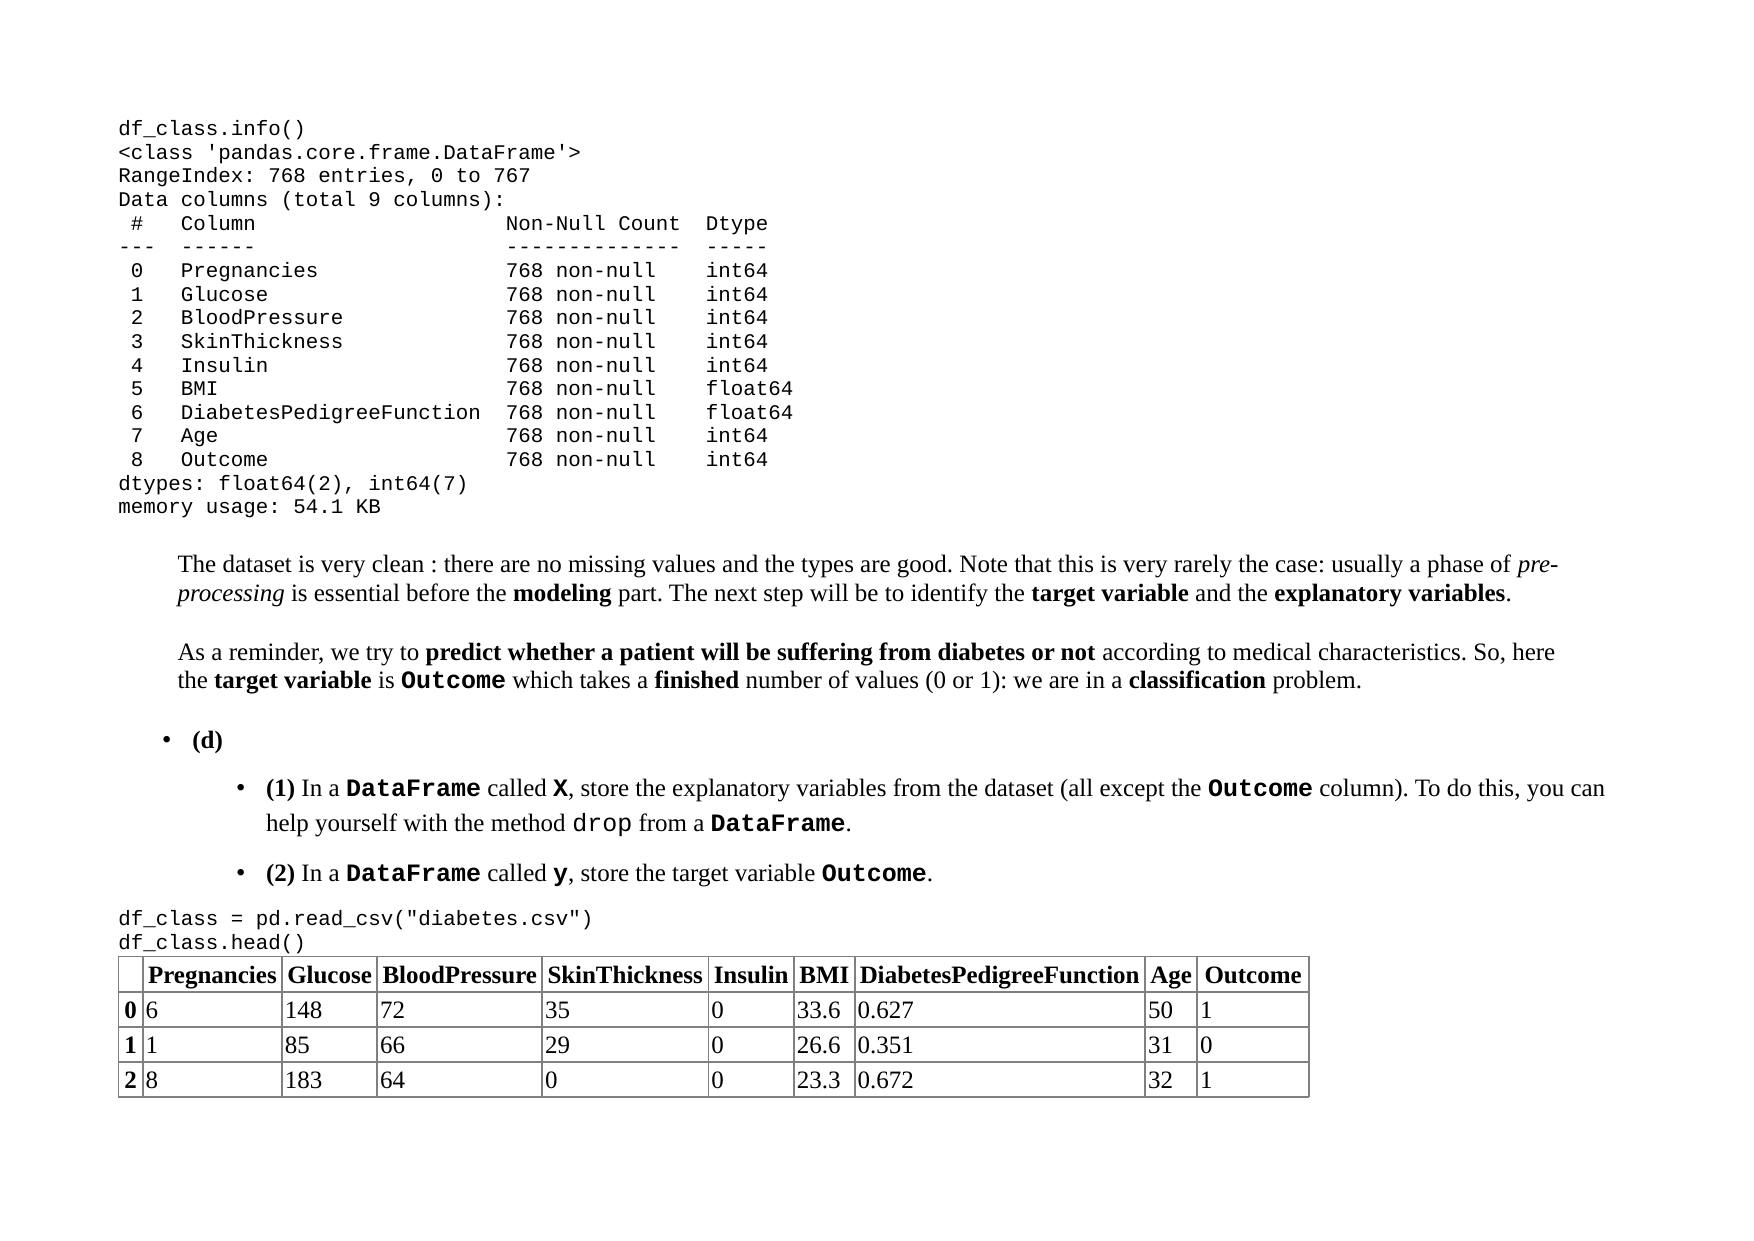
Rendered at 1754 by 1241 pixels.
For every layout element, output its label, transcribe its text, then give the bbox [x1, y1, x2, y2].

table_header Age [1146, 957, 1196, 991]
table_cell 2 [119, 1063, 142, 1096]
table_cell 0.351 [856, 1028, 1144, 1061]
table_cell 50 [1146, 993, 1196, 1026]
text <class 'pandas.core.frame.DataFrame'> [118, 142, 1636, 165]
table_cell 1 [1198, 1063, 1308, 1096]
table_cell 72 [378, 993, 541, 1026]
table_cell 85 [283, 1028, 376, 1061]
table_cell 0 [709, 1063, 793, 1096]
list (1) In a DataFrame called X, store the explanatory variables from the dataset (all except the Outcome column). To do this, you can help yourself with the method drop from a DataFrame. [236, 773, 1636, 839]
text 5 BMI 768 non-null float64 [118, 378, 1636, 402]
table_cell 33.6 [795, 993, 854, 1026]
table_cell 0 [1198, 1028, 1308, 1061]
text # Column Non-Null Count Dtype [118, 213, 1636, 236]
table_header SkinThickness [543, 957, 708, 991]
table_cell 35 [543, 993, 708, 1026]
table_header BloodPressure [378, 957, 541, 991]
text df_class = pd.read_csv("diabetes.csv") [118, 908, 1636, 932]
text Data columns (total 9 columns): [118, 189, 1636, 213]
table_header [119, 957, 142, 991]
text dtypes: float64(2), int64(7) [118, 473, 1636, 496]
text 8 Outcome 768 non-null int64 [118, 449, 1636, 473]
table_cell 1 [144, 1028, 281, 1061]
table_cell 6 [144, 993, 281, 1026]
table_cell 1 [1198, 993, 1308, 1026]
table_header Pregnancies [144, 957, 281, 991]
table_cell 64 [378, 1063, 541, 1096]
list (2) In a DataFrame called y, store the target variable Outcome. [236, 858, 1636, 889]
table_cell 31 [1146, 1028, 1196, 1061]
table_cell 0 [709, 993, 793, 1026]
table_cell 0.672 [856, 1063, 1144, 1096]
table_cell 1 [119, 1028, 142, 1061]
text 7 Age 768 non-null int64 [118, 426, 1636, 449]
table_header Insulin [709, 957, 793, 991]
table_cell 0 [119, 993, 142, 1026]
table_cell 23.3 [795, 1063, 854, 1096]
text 4 Insulin 768 non-null int64 [118, 354, 1636, 378]
text The dataset is very clean : there are no missing values and the types are good. Note that this is very rarely the case: usually a phase of pre-processing is essential before the modeling part. The next step will be to identify the target variable and the explanatory variables. [177, 549, 1577, 607]
text memory usage: 54.1 KB [118, 496, 1636, 520]
table_cell 8 [144, 1063, 281, 1096]
text 6 DiabetesPedigreeFunction 768 non-null float64 [118, 402, 1636, 426]
table_cell 29 [543, 1028, 708, 1061]
text 3 SkinThickness 768 non-null int64 [118, 331, 1636, 354]
table_cell 66 [378, 1028, 541, 1061]
list (d) [162, 726, 1636, 754]
text df_class.head() [118, 932, 1636, 956]
text RangeIndex: 768 entries, 0 to 767 [118, 165, 1636, 189]
table_cell 0 [543, 1063, 708, 1096]
text As a reminder, we try to predict whether a patient will be suffering from diabetes or not according to medical characteristics. So, here the target variable is Outcome which takes a finished number of values (0 or 1): we are in a classification problem. [177, 637, 1577, 696]
text 1 Glucose 768 non-null int64 [118, 284, 1636, 307]
text 2 BloodPressure 768 non-null int64 [118, 307, 1636, 331]
table_cell 32 [1146, 1063, 1196, 1096]
table_cell 26.6 [795, 1028, 854, 1061]
table_cell 0 [709, 1028, 793, 1061]
table_cell 183 [283, 1063, 376, 1096]
text df_class.info() [118, 118, 1636, 142]
text 0 Pregnancies 768 non-null int64 [118, 260, 1636, 284]
text --- ------ -------------- ----- [118, 236, 1636, 260]
table_cell 0.627 [856, 993, 1144, 1026]
table_header Outcome [1198, 957, 1308, 991]
table_header Glucose [283, 957, 376, 991]
table_cell 148 [283, 993, 376, 1026]
table_header BMI [795, 957, 854, 991]
table_header DiabetesPedigreeFunction [856, 957, 1144, 991]
